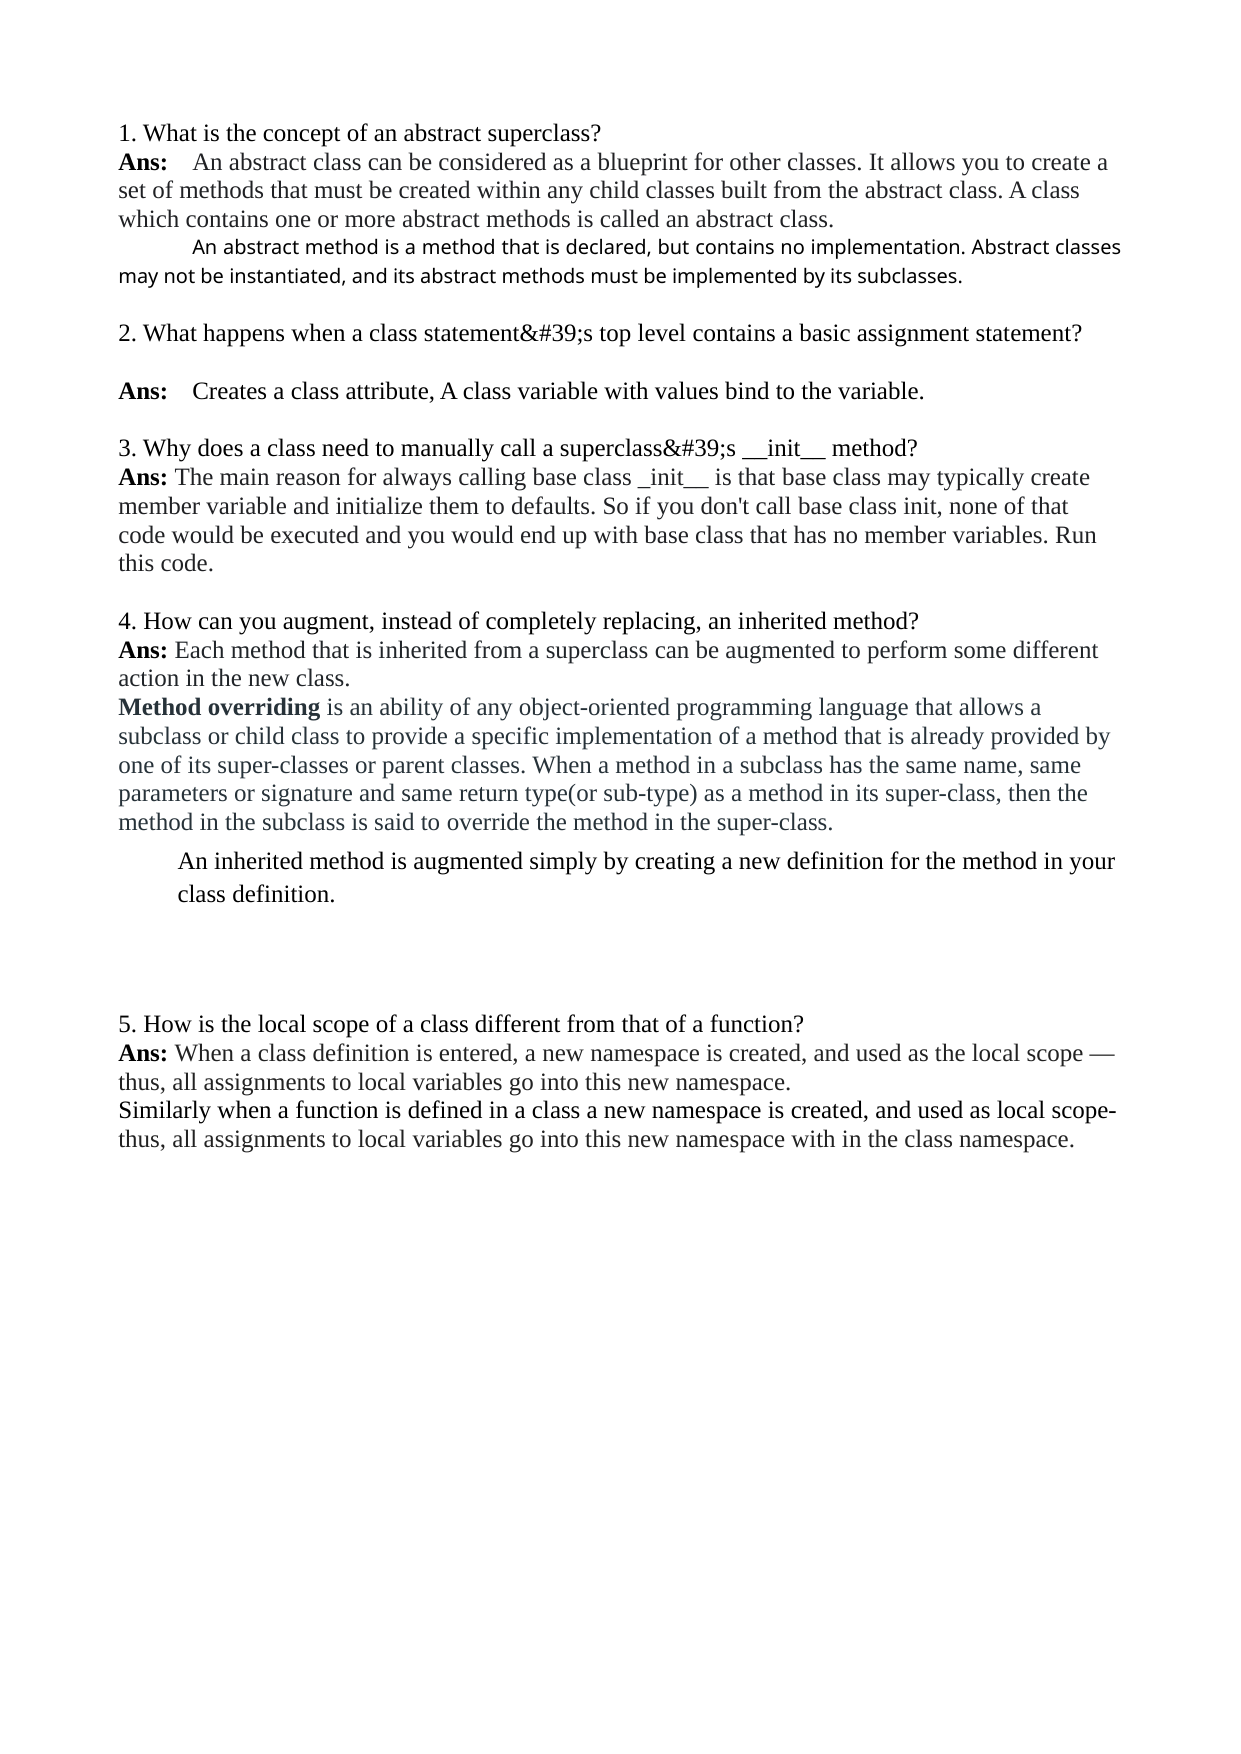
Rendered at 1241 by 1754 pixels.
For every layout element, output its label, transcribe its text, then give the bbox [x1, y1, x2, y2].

text 5. How is the local scope of a class different from that of a function? [118, 1009, 1122, 1038]
text Ans: An abstract class can be considered as a blueprint for other classes. It allows you to create a set of methods that must be created within any child classes built from the abstract class. A class which contains one or more abstract methods is called an abstract class. [118, 147, 1122, 233]
text 4. How can you augment, instead of completely replacing, an inherited method? [118, 606, 1122, 635]
text 3. Why does a class need to manually call a superclass&#39;s __init__ method? [118, 433, 1122, 462]
text Ans: Creates a class attribute, A class variable with values bind to the variable. [118, 376, 1122, 405]
text 1. What is the concept of an abstract superclass? [118, 118, 1122, 147]
text Similarly when a function is defined in a class a new namespace is created, and used as local scope- thus, all assignments to local variables go into this new namespace with in the class namespace. [118, 1095, 1122, 1153]
text An inherited method is augmented simply by creating a new definition for the method in your class definition. [177, 846, 1122, 908]
text Ans: The main reason for always calling base class _init__ is that base class may typically create member variable and initialize them to defaults. So if you don't call base class init, none of that code would be executed and you would end up with base class that has no member variables. Run this code. [118, 462, 1122, 577]
text An abstract method is a method that is declared, but contains no implementation. Abstract classes may not be instantiated, and its abstract methods must be implemented by its subclasses. [118, 233, 1122, 290]
text 2. What happens when a class statement&#39;s top level contains a basic assignment statement? [118, 318, 1122, 347]
text Method overriding is an ability of any object-oriented programming language that allows a subclass or child class to provide a specific implementation of a method that is already provided by one of its super-classes or parent classes. When a method in a subclass has the same name, same parameters or signature and same return type(or sub-type) as a method in its super-class, then the method in the subclass is said to override the method in the super-class. [118, 692, 1122, 836]
text Ans: When a class definition is entered, a new namespace is created, and used as the local scope — thus, all assignments to local variables go into this new namespace. [118, 1038, 1122, 1095]
text Ans: Each method that is inherited from a superclass can be augmented to perform some different action in the new class. [118, 635, 1122, 692]
